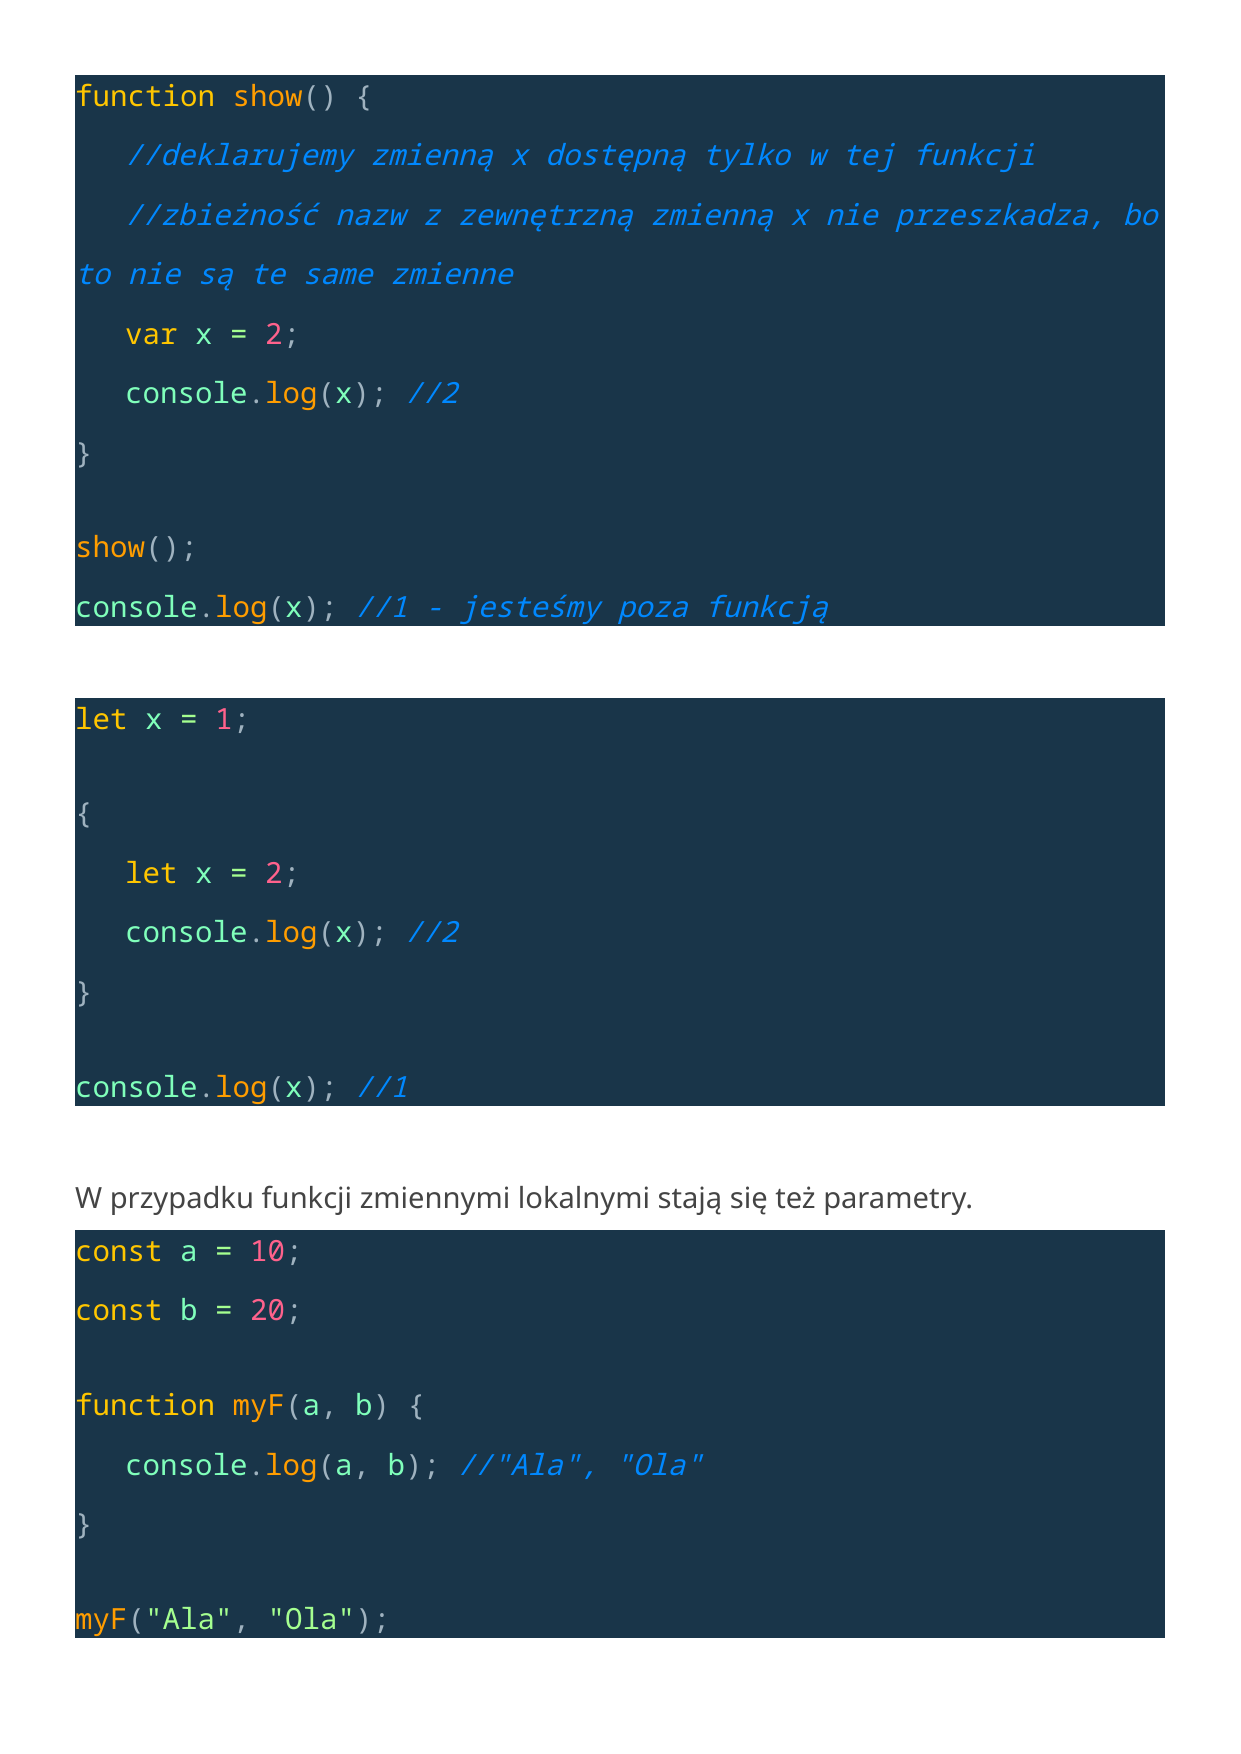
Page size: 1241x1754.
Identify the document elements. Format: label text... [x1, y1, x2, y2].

text console.log(x); //1 - jesteśmy poza funkcją [75, 586, 1165, 626]
text } [75, 432, 1165, 472]
text console.log(a, b); //"Ala", "Ola" [75, 1444, 1165, 1483]
text const b = 20; [75, 1289, 1165, 1329]
text let x = 2; [75, 852, 1165, 892]
text let x = 1; [75, 698, 1165, 738]
text //zbieżność nazw z zewnętrzną zmienną x nie przeszkadza, bo to nie są te same zmienne [75, 194, 1165, 293]
text myF("Ala", "Ola"); [75, 1598, 1165, 1638]
text show(); [75, 527, 1165, 566]
text const a = 10; [75, 1230, 1165, 1270]
text W przypadku funkcji zmiennymi lokalnymi stają się też parametry. [75, 1178, 1165, 1217]
text var x = 2; [75, 313, 1165, 353]
text } [75, 1503, 1165, 1543]
text } [75, 971, 1165, 1011]
text console.log(x); //2 [75, 372, 1165, 412]
text function show() { [75, 75, 1165, 115]
text console.log(x); //1 [75, 1066, 1165, 1106]
text //deklarujemy zmienną x dostępną tylko w tej funkcji [75, 134, 1165, 174]
text function myF(a, b) { [75, 1384, 1165, 1424]
text { [75, 793, 1165, 832]
text console.log(x); //2 [75, 912, 1165, 951]
